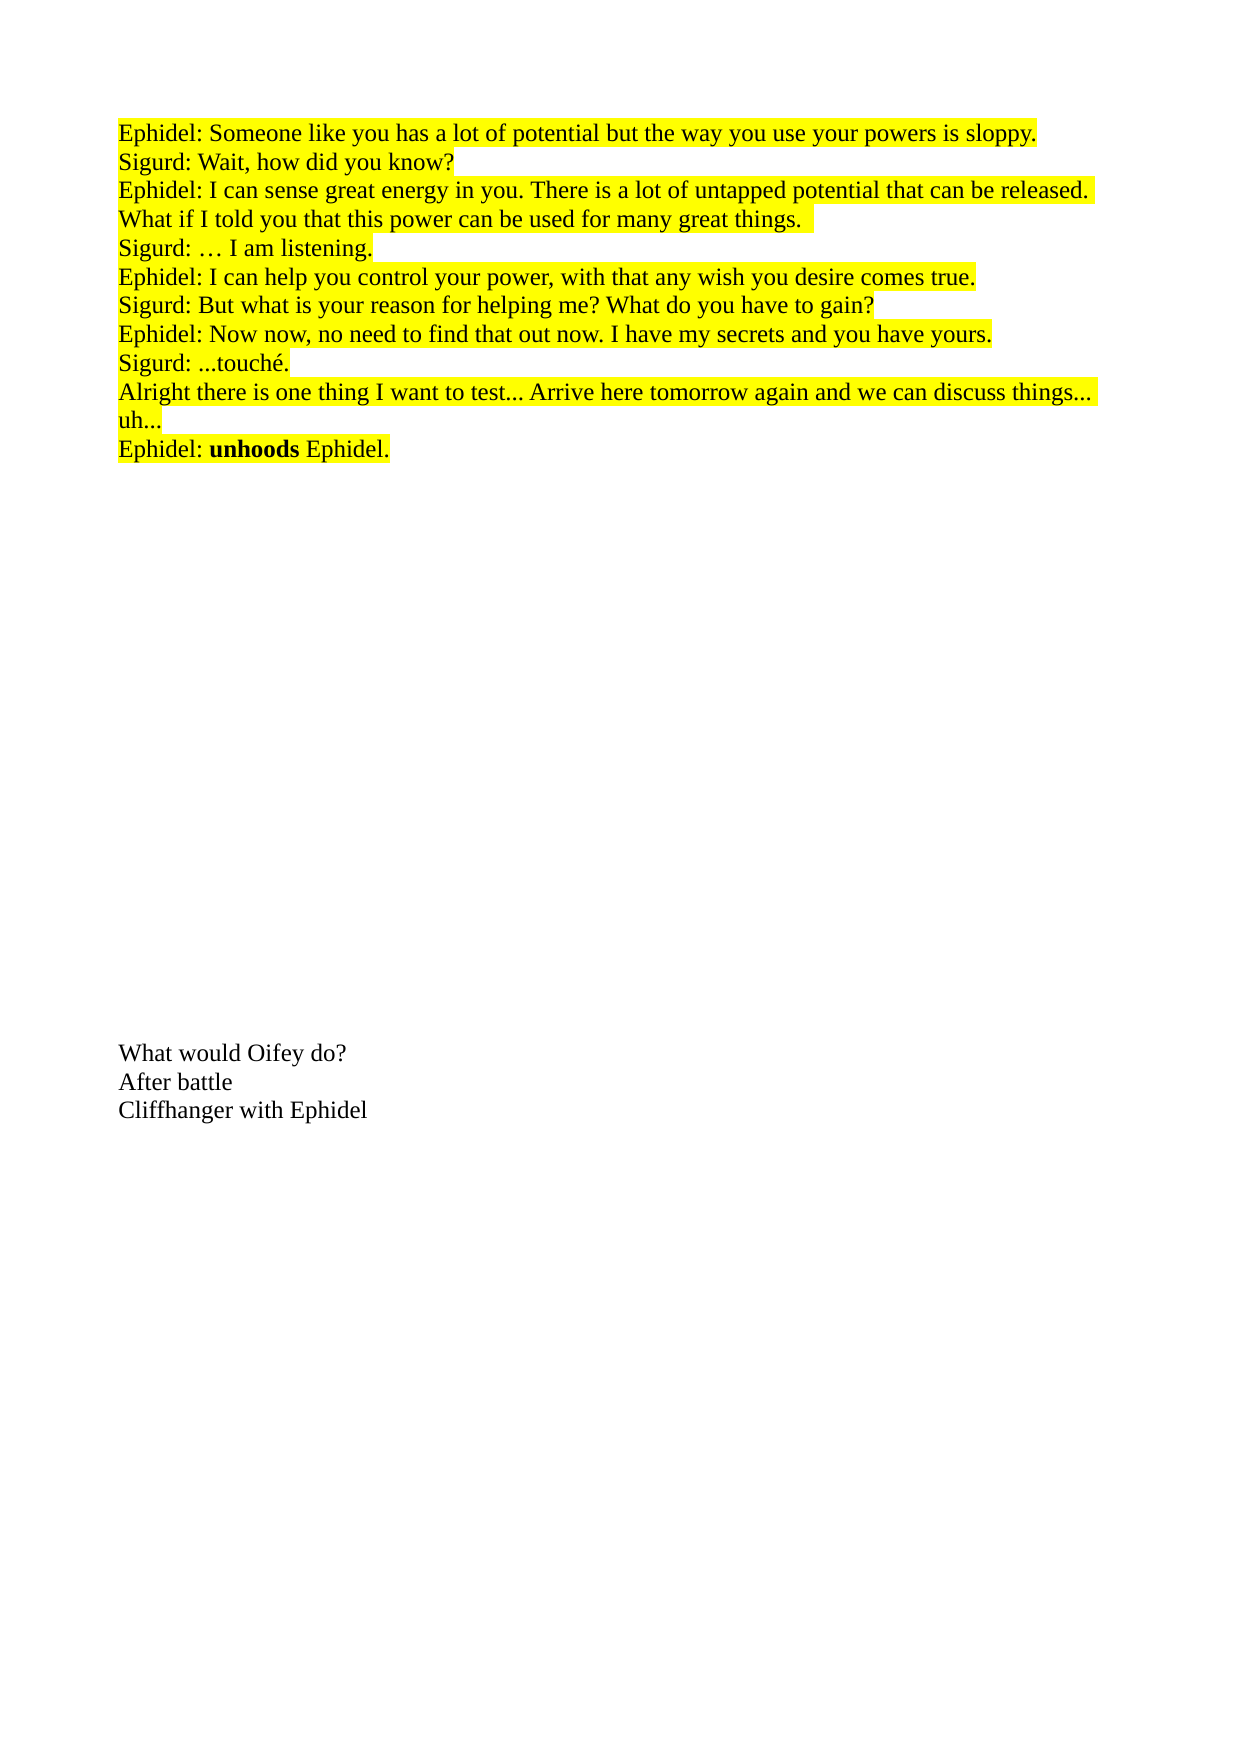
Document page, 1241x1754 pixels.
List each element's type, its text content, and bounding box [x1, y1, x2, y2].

text Ephidel: Someone like you has a lot of potential but the way you use your powers is sloppy. Sigurd: Wait, how did you know? [118, 118, 1122, 176]
text Cliffhanger with Ephidel [118, 1096, 1122, 1182]
text Ephidel: I can sense great energy in you. There is a lot of untapped potential that can be released. What if I told you that this power can be used for many great things. [118, 176, 1122, 233]
text Sigurd: … I am listening. [118, 233, 1122, 262]
text Ephidel: I can help you control your power, with that any wish you desire comes true. Sigurd: But what is your reason for helping me? What do you have to gain? Ephidel: Now now, no need to find that out now. I have my secrets and you have yours. Sigurd: ...touché. Alright there is one thing I want to test... Arrive here tomorrow again and we can discuss things... uh... Ephidel: unhoods Ephidel. [118, 262, 1122, 463]
text What would Oifey do? After battle [118, 1038, 1122, 1096]
